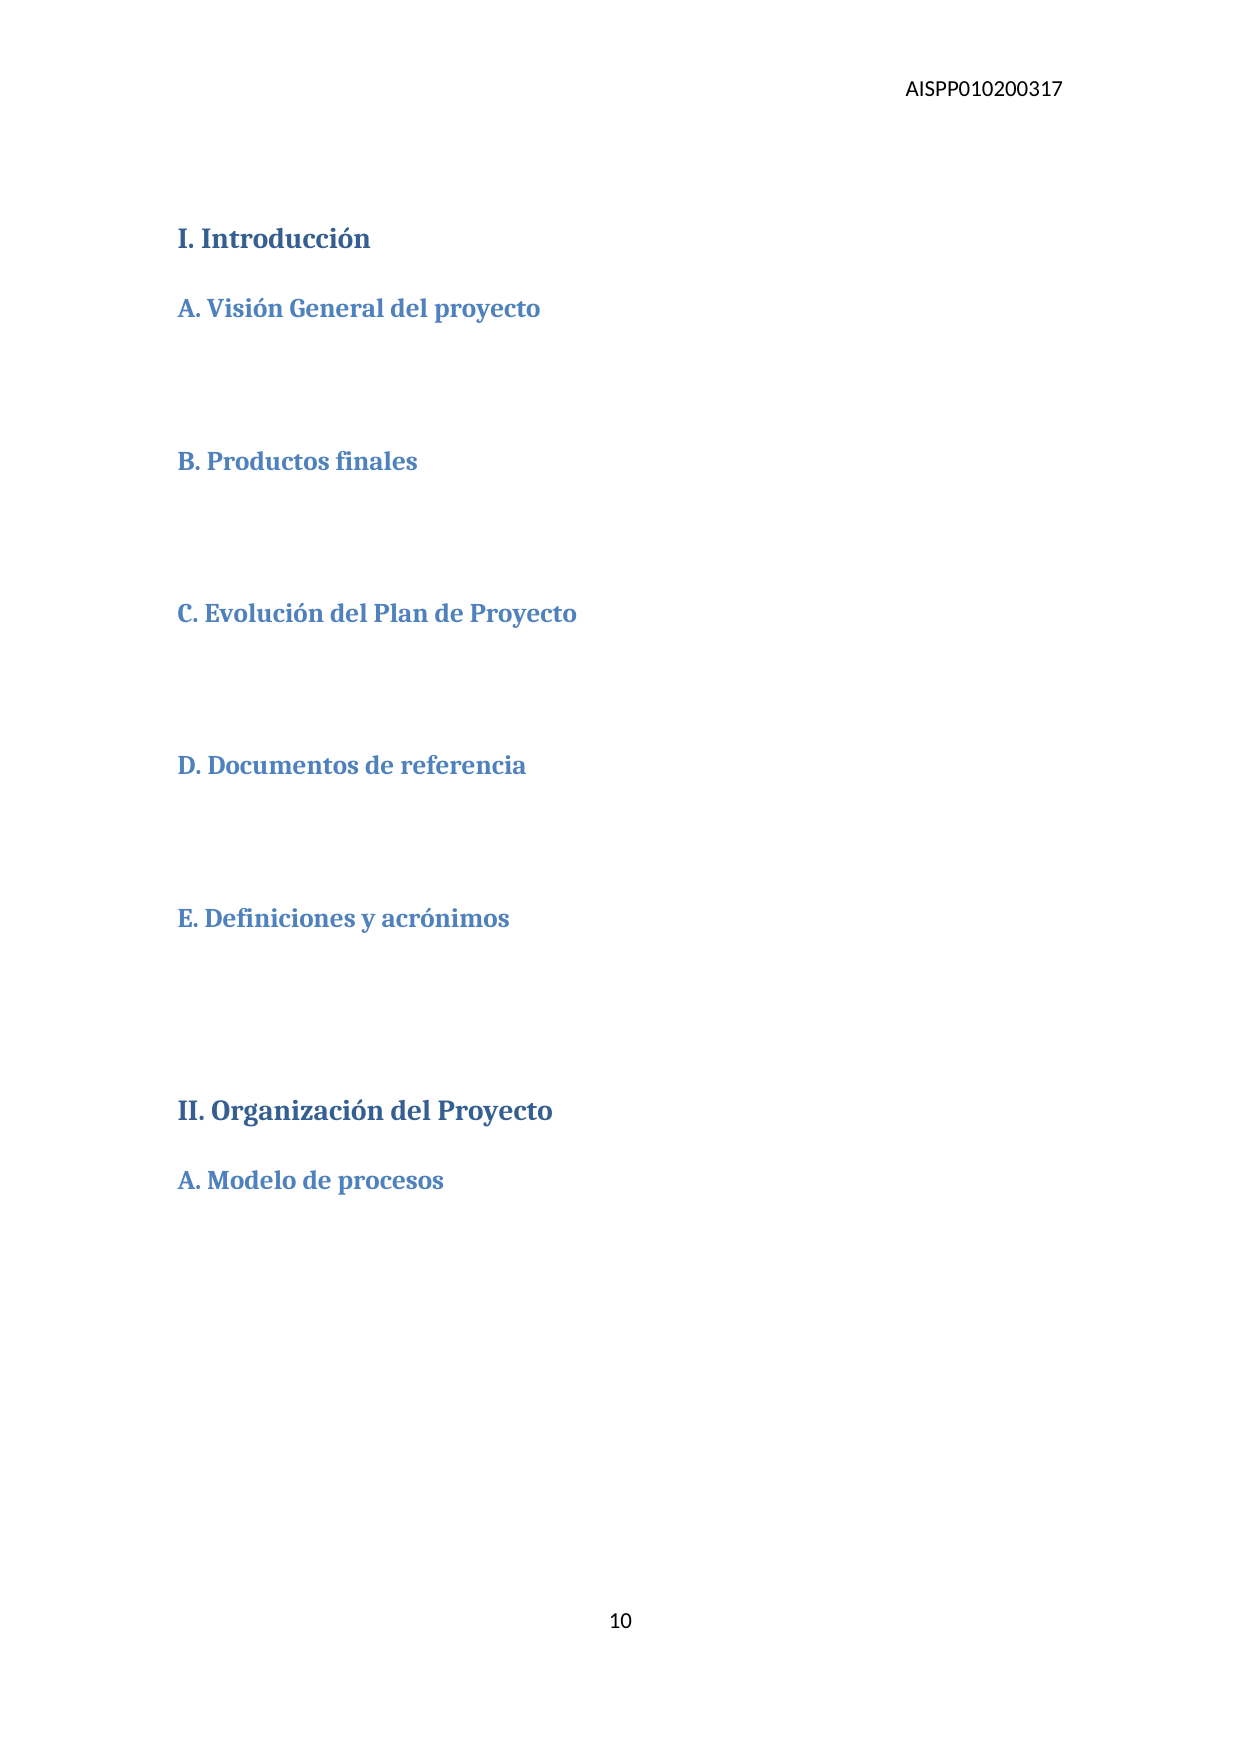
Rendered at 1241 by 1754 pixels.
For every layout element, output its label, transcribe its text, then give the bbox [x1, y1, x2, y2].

subtitle C. Evolución del Plan de Proyecto [177, 598, 1063, 629]
subtitle B. Productos finales [177, 446, 1063, 477]
subtitle I. Introducción [177, 222, 1063, 256]
subtitle A. Modelo de procesos [177, 1165, 1063, 1196]
subtitle II. Organización del Proyecto [177, 1094, 1063, 1127]
subtitle D. Documentos de referencia [177, 750, 1063, 781]
subtitle A. Visión General del proyecto [177, 293, 1063, 324]
subtitle E. Definiciones y acrónimos [177, 903, 1063, 934]
